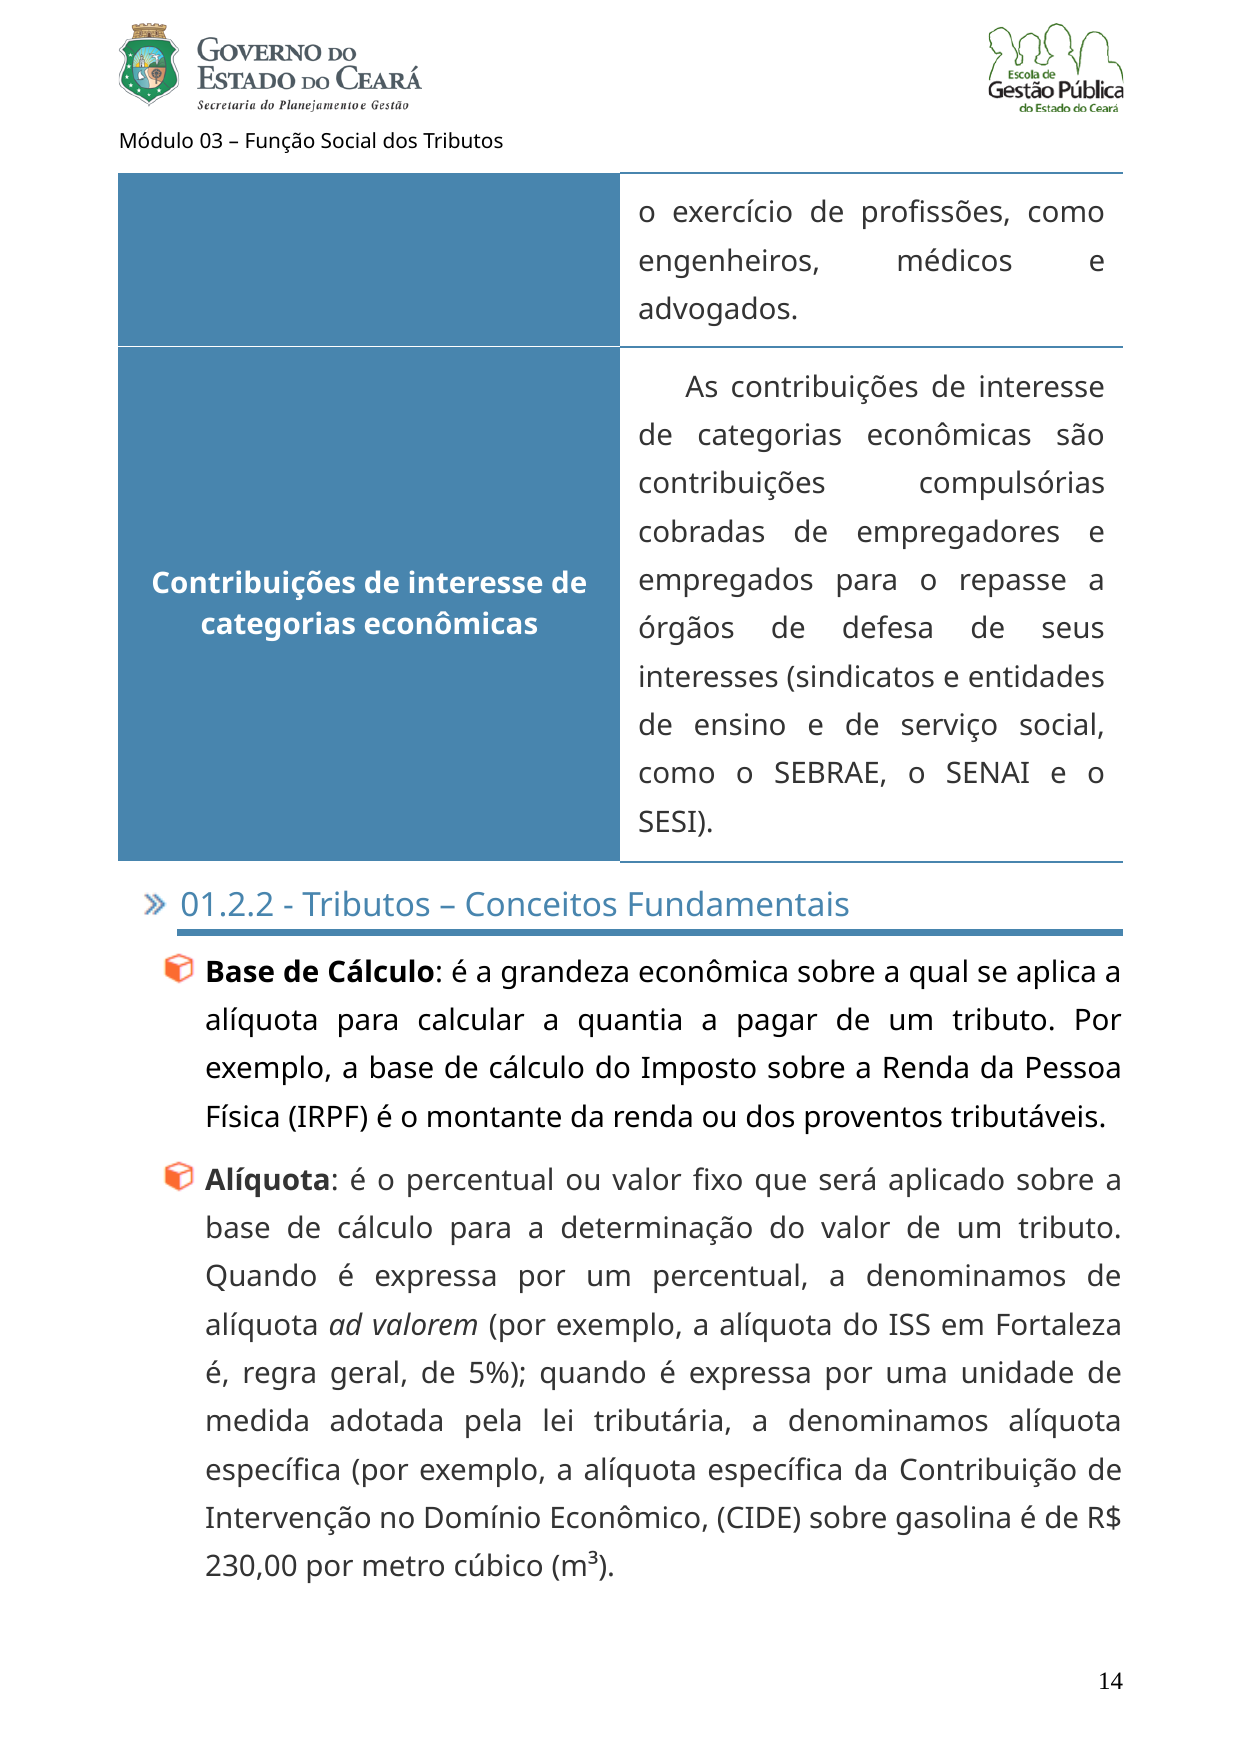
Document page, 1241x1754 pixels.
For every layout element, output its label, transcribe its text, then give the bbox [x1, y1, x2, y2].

subtitle 01.2.2 - Tributos – Conceitos Fundamentais [177, 878, 1123, 929]
picture [135, 887, 173, 923]
list Alíquota: é o percentual ou valor fixo que será aplicado sobre a base de cálculo para a determinação do valor de um tributo. Quando é expressa por um percentual, a denominamos de alíquota ad valorem (por exemplo, a alíquota do ISS em Fortaleza é, regra geral, de 5%); quando é expressa por uma unidade de medida adotada pela lei tributária, a denominamos alíquota específica (por exemplo, a alíquota específica da Contribuição de Intervenção no Domínio Econômico, (CIDE) sobre gasolina é de R$ 230,00 por metro cúbico (m³). [167, 1158, 1123, 1585]
picture [161, 951, 199, 985]
list Base de Cálculo: é a grandeza econômica sobre a qual se aplica a alíquota para calcular a quantia a pagar de um tributo. Por exemplo, a base de cálculo do Imposto sobre a Renda da Pessoa Física (IRPF) é o montante da renda ou dos proventos tributáveis. [167, 950, 1123, 1136]
table_cell o exercício de profissões, como engenheiros, médicos e advogados. [620, 174, 1123, 346]
table_cell As contribuições de interesse de categorias econômicas são contribuições compulsórias cobradas de empregadores e empregados para o repasse a órgãos de defesa de seus interesses (sindicatos e entidades de ensino e de serviço social, como o SEBRAE, o SENAI e o SESI). [620, 348, 1123, 861]
picture [118, 23, 1124, 112]
picture [161, 1159, 199, 1193]
table_cell Contribuições de interesse de categorias econômicas [118, 347, 620, 861]
table_cell [118, 173, 620, 346]
